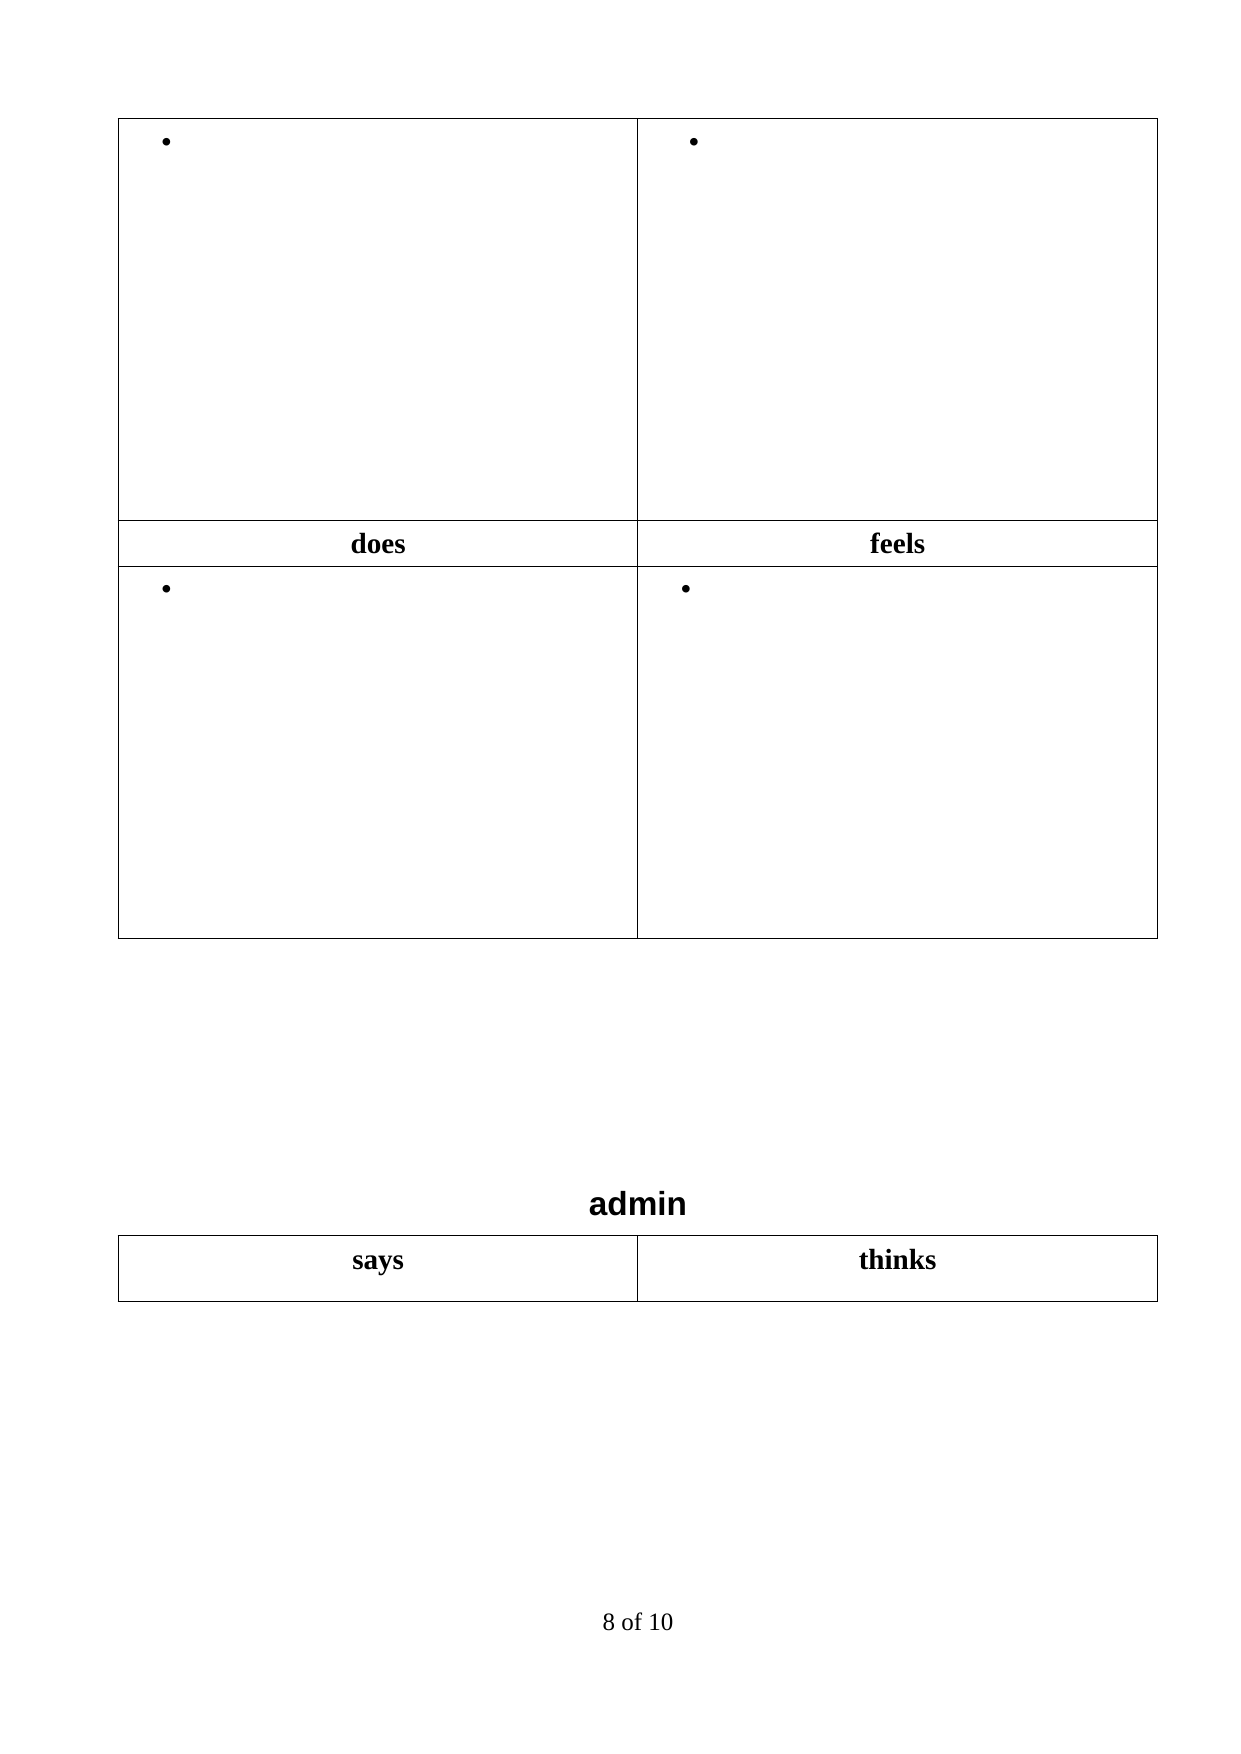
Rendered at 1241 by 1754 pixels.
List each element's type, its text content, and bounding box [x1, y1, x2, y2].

table_cell [638, 567, 1157, 938]
table_cell [119, 119, 637, 520]
table_cell [119, 567, 637, 938]
table_cell [638, 119, 1157, 520]
table_cell feels [638, 521, 1157, 566]
table_cell does [119, 521, 637, 566]
subtitle admin [118, 1184, 1157, 1223]
table_header thinks [638, 1236, 1157, 1301]
table_header says [119, 1236, 637, 1301]
